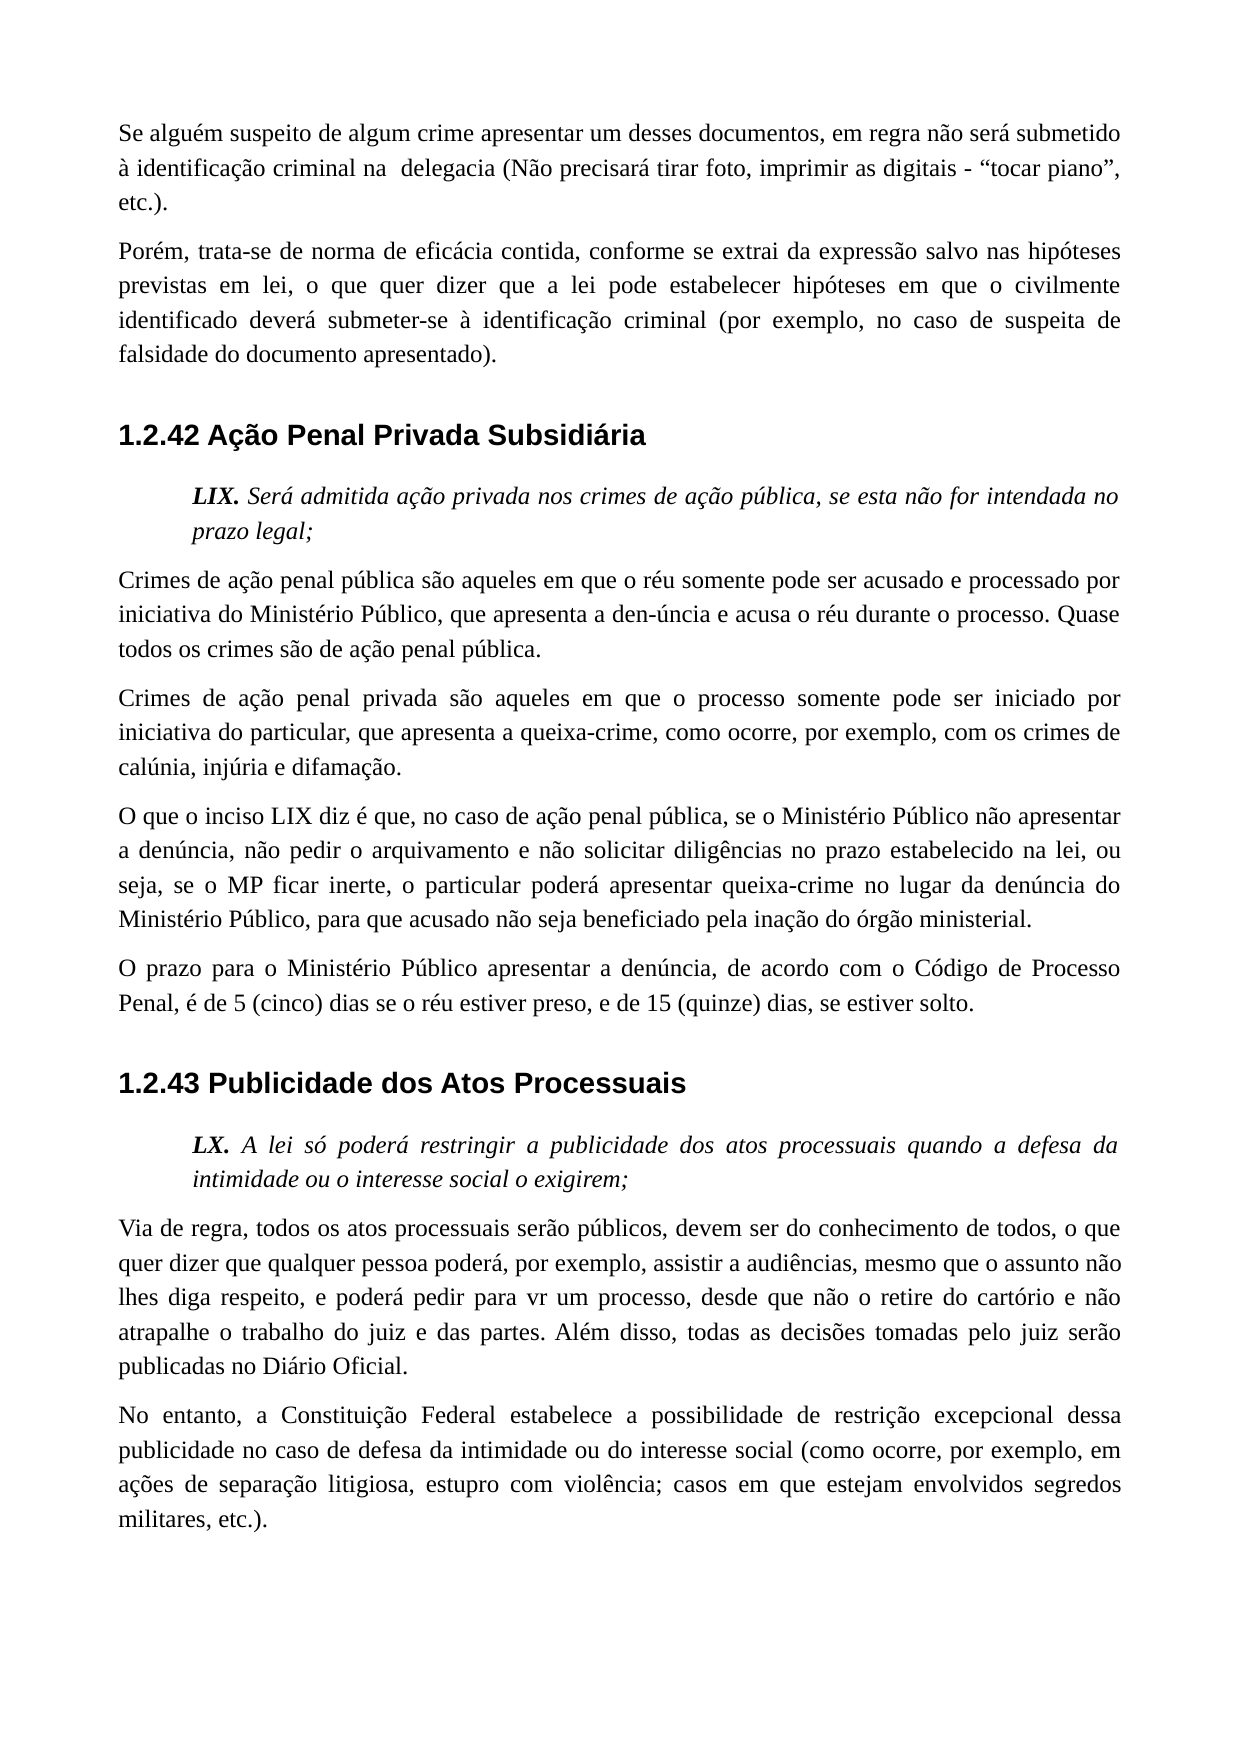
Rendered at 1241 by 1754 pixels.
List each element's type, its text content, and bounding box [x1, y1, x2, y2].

subtitle 1.2.43 Publicidade dos Atos Processuais [118, 1066, 1122, 1100]
text O prazo para o Ministério Público apresentar a denúncia, de acordo com o Código de Processo Penal, é de 5 (cinco) dias se o réu estiver preso, e de 15 (quinze) dias, se estiver solto. [118, 953, 1122, 1017]
text Se alguém suspeito de algum crime apresentar um desses documentos, em regra não será submetido à identificação criminal na delegacia (Não precisará tirar foto, imprimir as digitais - “tocar piano”, etc.). [118, 118, 1122, 216]
text No entanto, a Constituição Federal estabelece a possibilidade de restrição excepcional dessa publicidade no caso de defesa da intimidade ou do interesse social (como ocorre, por exemplo, em ações de separação litigiosa, estupro com violência; casos em que estejam envolvidos segredos militares, etc.). [118, 1400, 1122, 1532]
text O que o inciso LIX diz é que, no caso de ação penal pública, se o Ministério Público não apresentar a denúncia, não pedir o arquivamento e não solicitar diligências no prazo estabelecido na lei, ou seja, se o MP ficar inerte, o particular poderá apresentar queixa-crime no lugar da denúncia do Ministério Público, para que acusado não seja beneficiado pela inação do órgão ministerial. [118, 801, 1122, 933]
text Via de regra, todos os atos processuais serão públicos, devem ser do conhecimento de todos, o que quer dizer que qualquer pessoa poderá, por exemplo, assistir a audiências, mesmo que o assunto não lhes diga respeito, e poderá pedir para vr um processo, desde que não o retire do cartório e não atrapalhe o trabalho do juiz e das partes. Além disso, todas as decisões tomadas pelo juiz serão publicadas no Diário Oficial. [118, 1213, 1122, 1380]
text LX. A lei só poderá restringir a publicidade dos atos processuais quando a defesa da intimidade ou o interesse social o exigirem; [192, 1130, 1122, 1193]
text Porém, trata-se de norma de eficácia contida, conforme se extrai da expressão salvo nas hipóteses previstas em lei, o que quer dizer que a lei pode estabelecer hipóteses em que o civilmente identificado deverá submeter-se à identificação criminal (por exemplo, no caso de suspeita de falsidade do documento apresentado). [118, 236, 1122, 368]
subtitle 1.2.42 Ação Penal Privada Subsidiária [118, 418, 1122, 452]
text Crimes de ação penal pública são aqueles em que o réu somente pode ser acusado e processado por iniciativa do Ministério Público, que apresenta a den-úncia e acusa o réu durante o processo. Quase todos os crimes são de ação penal pública. [118, 565, 1122, 663]
text LIX. Será admitida ação privada nos crimes de ação pública, se esta não for intendada no prazo legal; [192, 481, 1122, 544]
text Crimes de ação penal privada são aqueles em que o processo somente pode ser iniciado por iniciativa do particular, que apresenta a queixa-crime, como ocorre, por exemplo, com os crimes de calúnia, injúria e difamação. [118, 683, 1122, 781]
